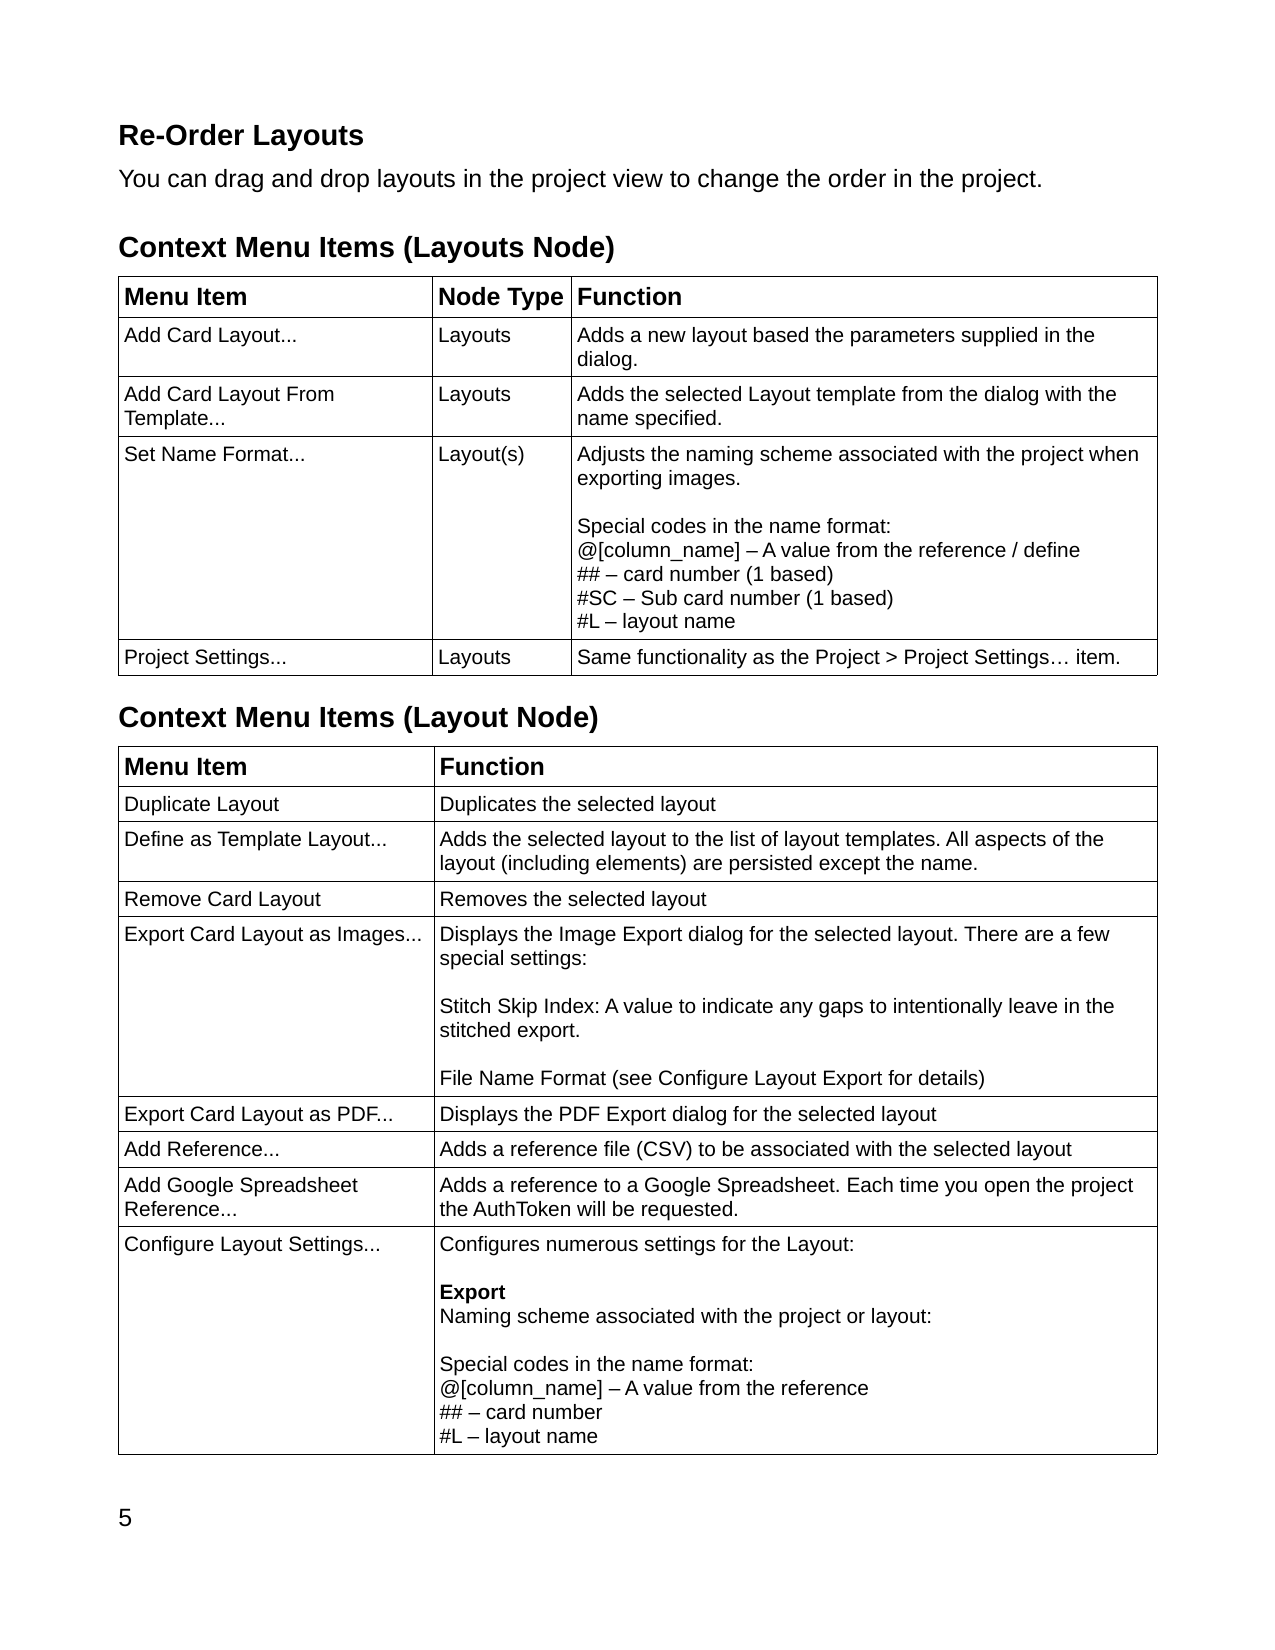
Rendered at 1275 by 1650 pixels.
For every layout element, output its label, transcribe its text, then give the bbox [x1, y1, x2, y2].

table_cell Project Settings... [119, 640, 432, 674]
table_cell Layouts [433, 377, 571, 436]
table_cell Layout(s) [433, 437, 571, 639]
subtitle Context Menu Items (Layout Node) [118, 699, 1157, 733]
table_cell Configure Layout Settings... [119, 1227, 434, 1453]
table_cell Layouts [433, 640, 571, 674]
table_cell Add Reference... [119, 1132, 434, 1167]
table_cell Duplicate Layout [119, 787, 434, 821]
text You can drag and drop layouts in the project view to change the order in the project. [118, 164, 1157, 193]
table_header Function [435, 747, 1157, 786]
table_cell Duplicates the selected layout [435, 787, 1157, 821]
table_cell Removes the selected layout [435, 882, 1157, 916]
table_cell Adds a reference file (CSV) to be associated with the selected layout [435, 1132, 1157, 1167]
table_cell Define as Template Layout... [119, 822, 434, 881]
table_cell Adds a reference to a Google Spreadsheet. Each time you open the project the AuthToken will be requested. [435, 1168, 1157, 1226]
table_cell Layouts [433, 318, 571, 376]
table_header Menu Item [119, 747, 434, 786]
table_cell Remove Card Layout [119, 882, 434, 916]
subtitle Context Menu Items (Layouts Node) [118, 230, 1157, 264]
table_cell Adds a new layout based the parameters supplied in the dialog. [572, 318, 1157, 376]
subtitle Re-Order Layouts [118, 118, 1157, 152]
table_cell Export Card Layout as Images... [119, 917, 434, 1096]
table_cell Displays the Image Export dialog for the selected layout. There are a few special settings: Stitch Skip Index: A value to indicate any gaps to intentionally leave in the stitched export. File Name Format (see Configure Layout Export for details) [435, 917, 1157, 1096]
table_cell Adjusts the naming scheme associated with the project when exporting images. Special codes in the name format: @[column_name] – A value from the reference / define ## – card number (1 based) #SC – Sub card number (1 based) #L – layout name [572, 437, 1157, 639]
table_cell Set Name Format... [119, 437, 432, 639]
table_cell Add Card Layout From Template... [119, 377, 432, 436]
table_cell Export Card Layout as PDF... [119, 1097, 434, 1131]
table_cell Same functionality as the Project > Project Settings… item. [572, 640, 1157, 674]
table_header Menu Item [119, 277, 432, 317]
table_cell Adds the selected Layout template from the dialog with the name specified. [572, 377, 1157, 436]
table_cell Configures numerous settings for the Layout: Export Naming scheme associated with the project or layout: Special codes in the name format: @[column_name] – A value from the reference ## – card number #L – layout name [435, 1227, 1157, 1453]
table_header Function [572, 277, 1157, 317]
table_cell Add Card Layout... [119, 318, 432, 376]
table_cell Displays the PDF Export dialog for the selected layout [435, 1097, 1157, 1131]
table_header Node Type [433, 277, 571, 317]
table_cell Adds the selected layout to the list of layout templates. All aspects of the layout (including elements) are persisted except the name. [435, 822, 1157, 881]
table_cell Add Google Spreadsheet Reference... [119, 1168, 434, 1226]
